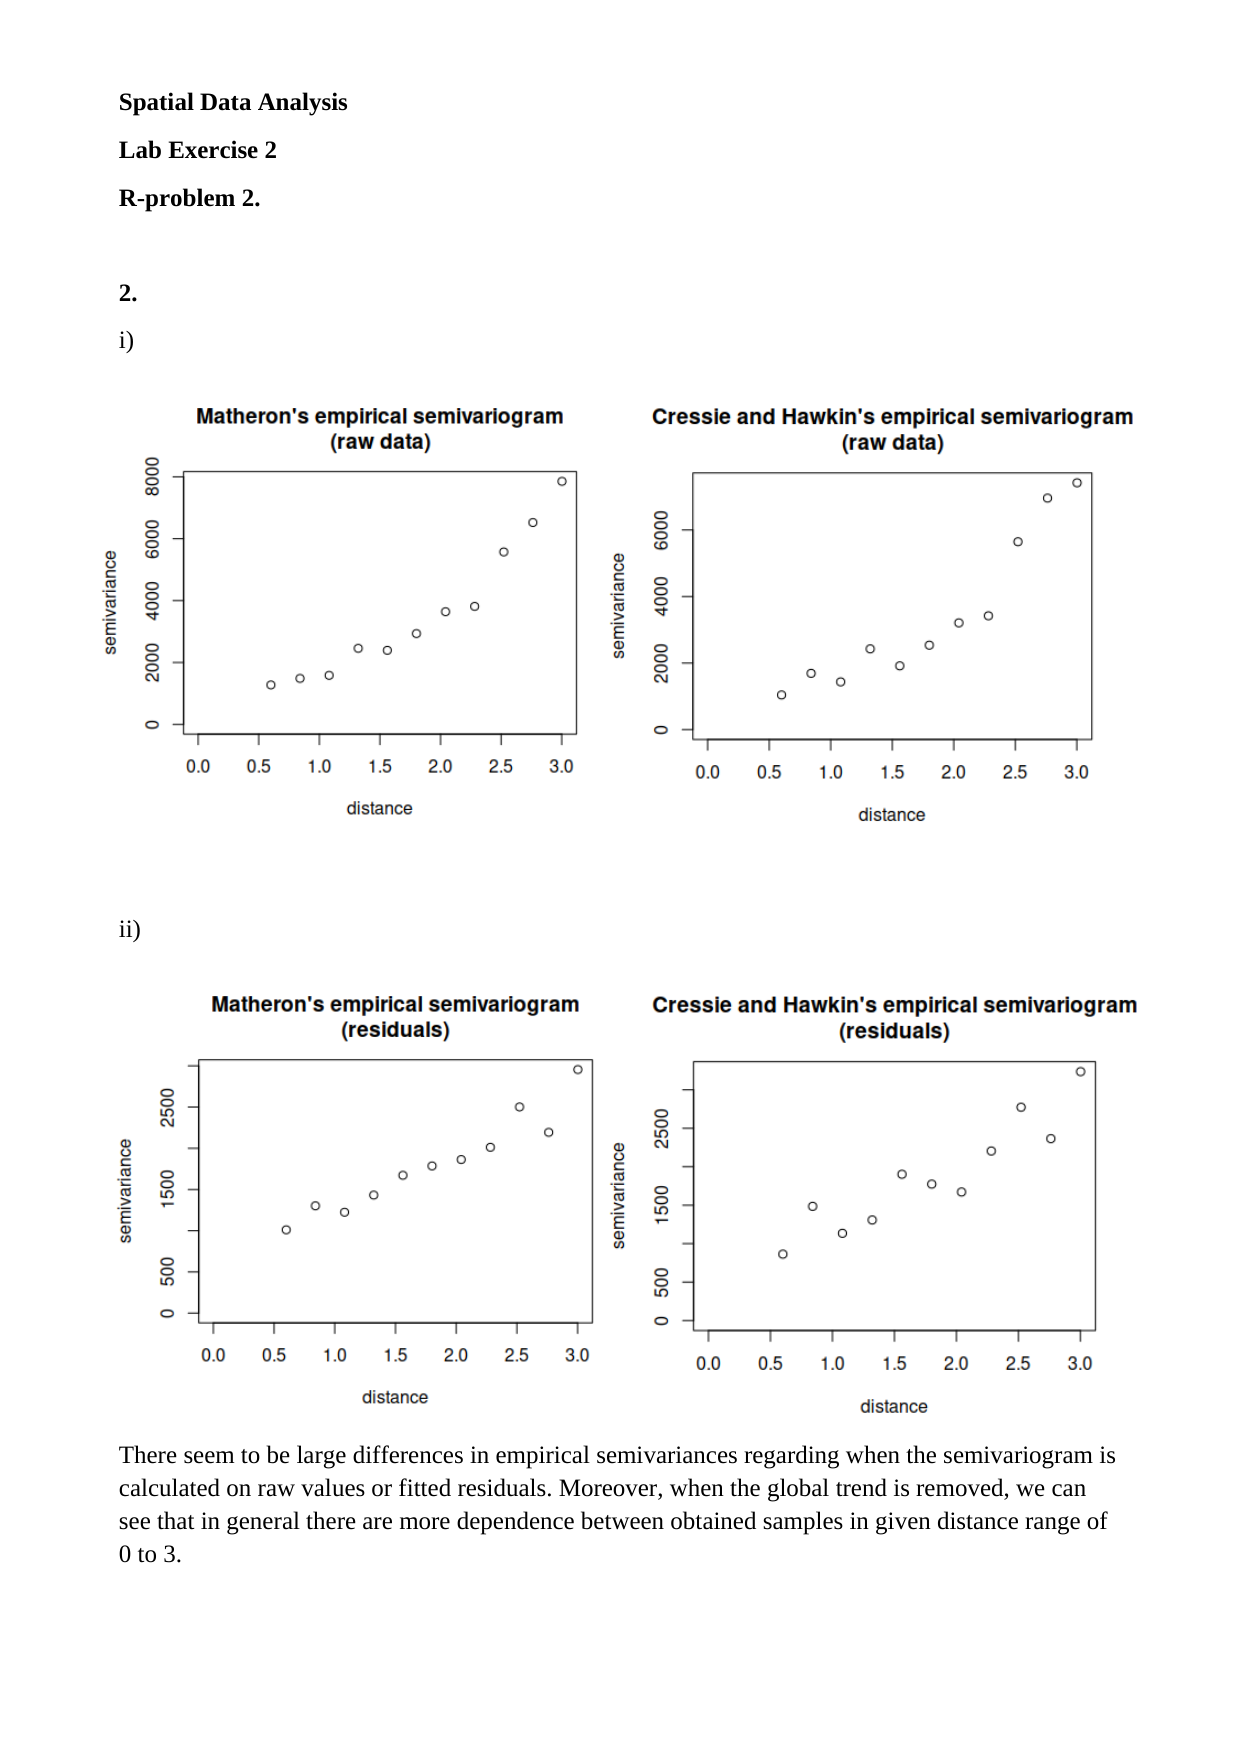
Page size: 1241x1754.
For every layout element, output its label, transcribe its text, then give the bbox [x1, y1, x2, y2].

text 2. [119, 278, 1121, 307]
picture [97, 385, 1137, 849]
text There seem to be large differences in empirical semivariances regarding when the semivariogram is calculated on raw values or fitted residuals. Moreover, when the global trend is removed, we can see that in general there are more dependence between obtained samples in given distance range of 0 to 3. [119, 1431, 1121, 1568]
text [119, 961, 1121, 973]
picture [112, 973, 1141, 1441]
text Lab Exercise 2 [119, 135, 1121, 164]
text ii) [119, 914, 1121, 942]
text R-problem 2. [119, 183, 1121, 211]
text Spatial Data Analysis [119, 87, 1121, 116]
text i) [119, 326, 1121, 354]
